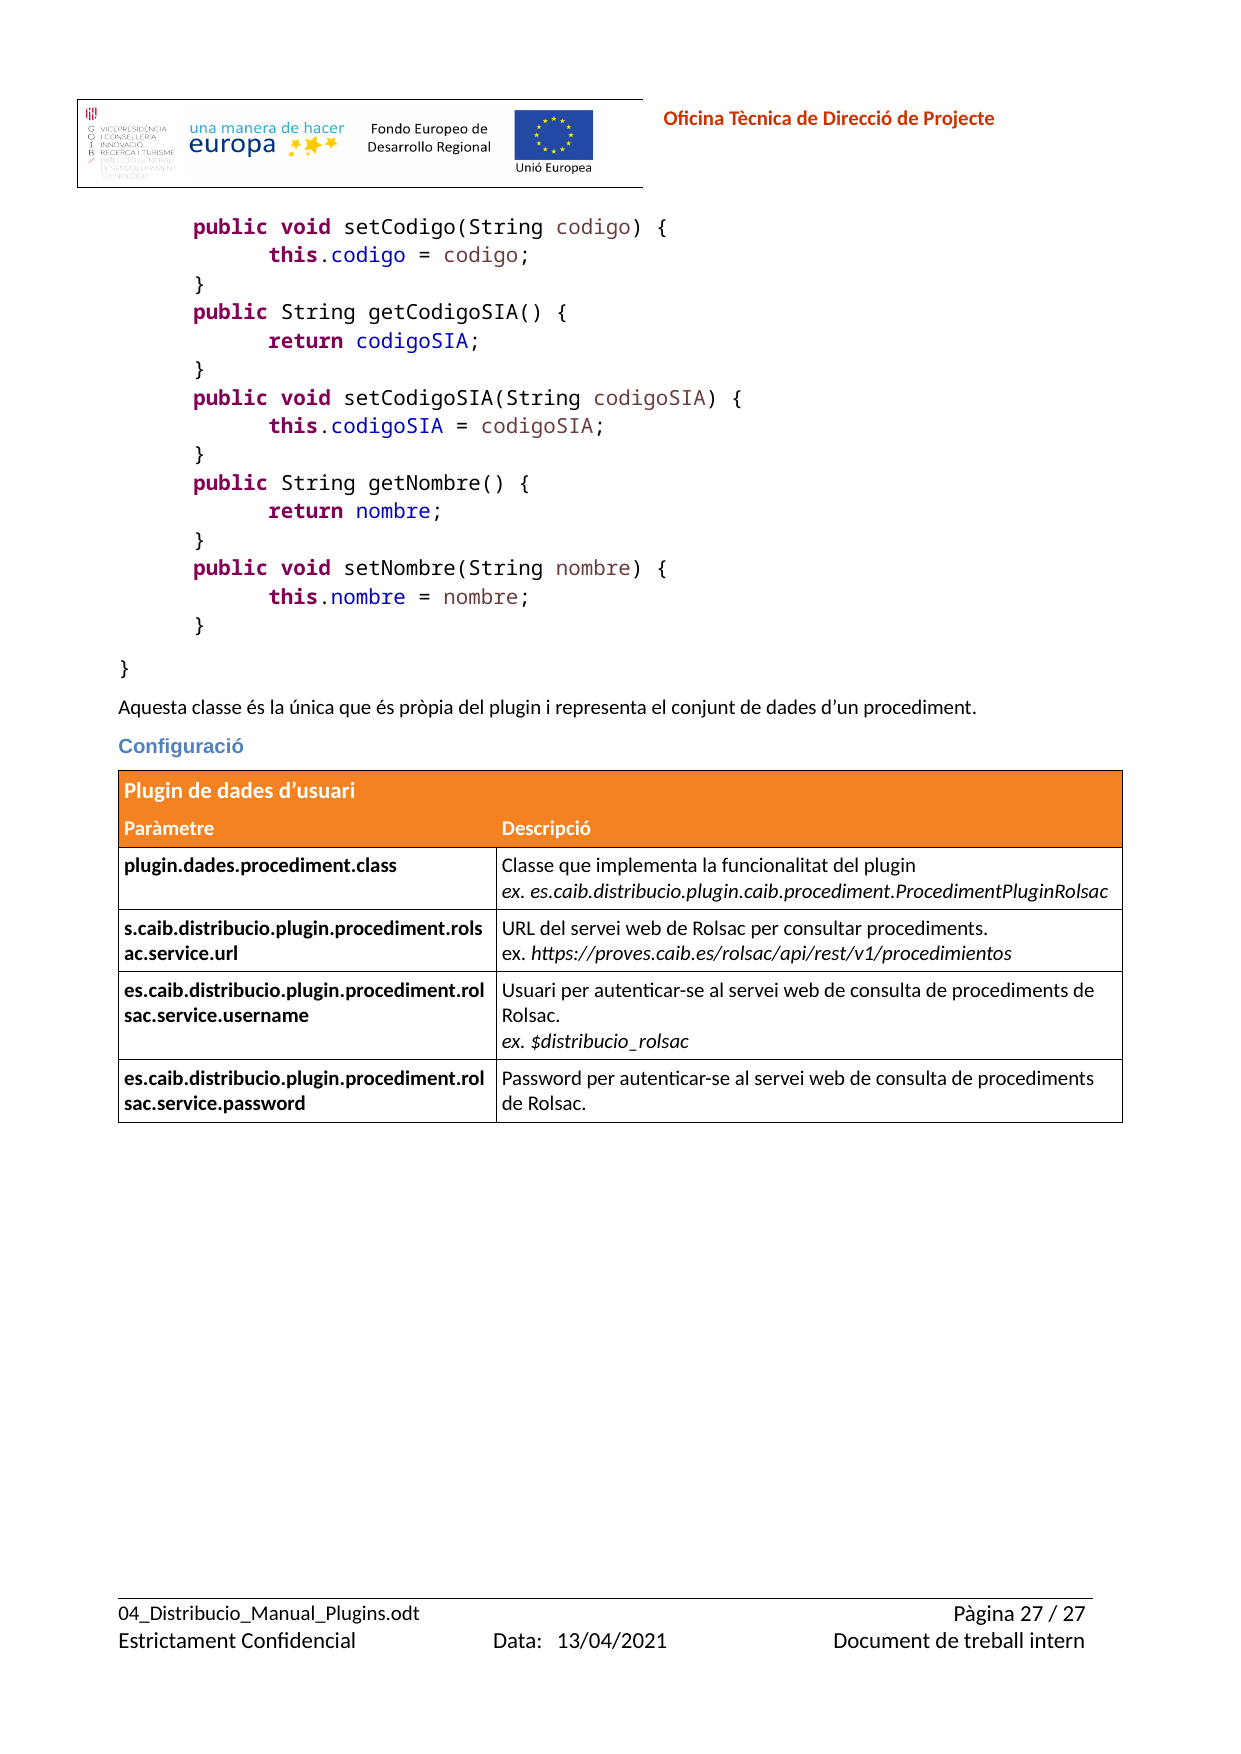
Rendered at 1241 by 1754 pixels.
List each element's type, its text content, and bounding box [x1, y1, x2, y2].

text public String getNombre() { [118, 468, 1122, 496]
text } [118, 610, 1122, 639]
text } [118, 269, 1122, 297]
table_cell URL del servei web de Rolsac per consultar procediments. ex. https://proves.caib.es/rolsac/api/rest/v1/procedimientos [497, 910, 1122, 971]
table_header Plugin de dades d’usuari [119, 771, 1122, 810]
text this.codigo = codigo; [118, 241, 1122, 269]
text public String getCodigoSIA() { [118, 297, 1122, 326]
table_cell es.caib.distribucio.plugin.procediment.rolsac.service.password [119, 1060, 496, 1122]
text } [118, 354, 1122, 383]
picture [82, 105, 181, 181]
picture [187, 105, 599, 181]
table_cell plugin.dades.procediment.class [119, 848, 496, 909]
text public void setNombre(String nombre) { [118, 553, 1122, 582]
text } [118, 525, 1122, 553]
text return codigoSIA; [118, 326, 1122, 354]
text } [118, 439, 1122, 468]
table_cell Password per autenticar-se al servei web de consulta de procediments de Rolsac. [497, 1060, 1122, 1122]
table_cell es.caib.distribucio.plugin.procediment.rolsac.service.username [119, 972, 496, 1059]
table_cell Descripció [496, 810, 1122, 847]
text Aquesta classe és la única que és pròpia del plugin i representa el conjunt de dades d’un procediment. [118, 694, 1122, 719]
table_cell Paràmetre [119, 810, 496, 847]
text public void setCodigoSIA(String codigoSIA) { [118, 383, 1122, 411]
subtitle Configuració [118, 734, 1122, 758]
table_cell Usuari per autenticar-se al servei web de consulta de procediments de Rolsac. ex. $distribucio_rolsac [497, 972, 1122, 1059]
table_cell s.caib.distribucio.plugin.procediment.rolsac.service.url [119, 910, 496, 971]
table_cell Classe que implementa la funcionalitat del plugin ex. es.caib.distribucio.plugin.caib.procediment.ProcedimentPluginRolsac [497, 848, 1122, 909]
text this.codigoSIA = codigoSIA; [118, 411, 1122, 439]
text return nombre; [118, 496, 1122, 525]
text public void setCodigo(String codigo) { [118, 212, 1122, 241]
subtitle } [118, 653, 1122, 682]
text this.nombre = nombre; [118, 582, 1122, 610]
